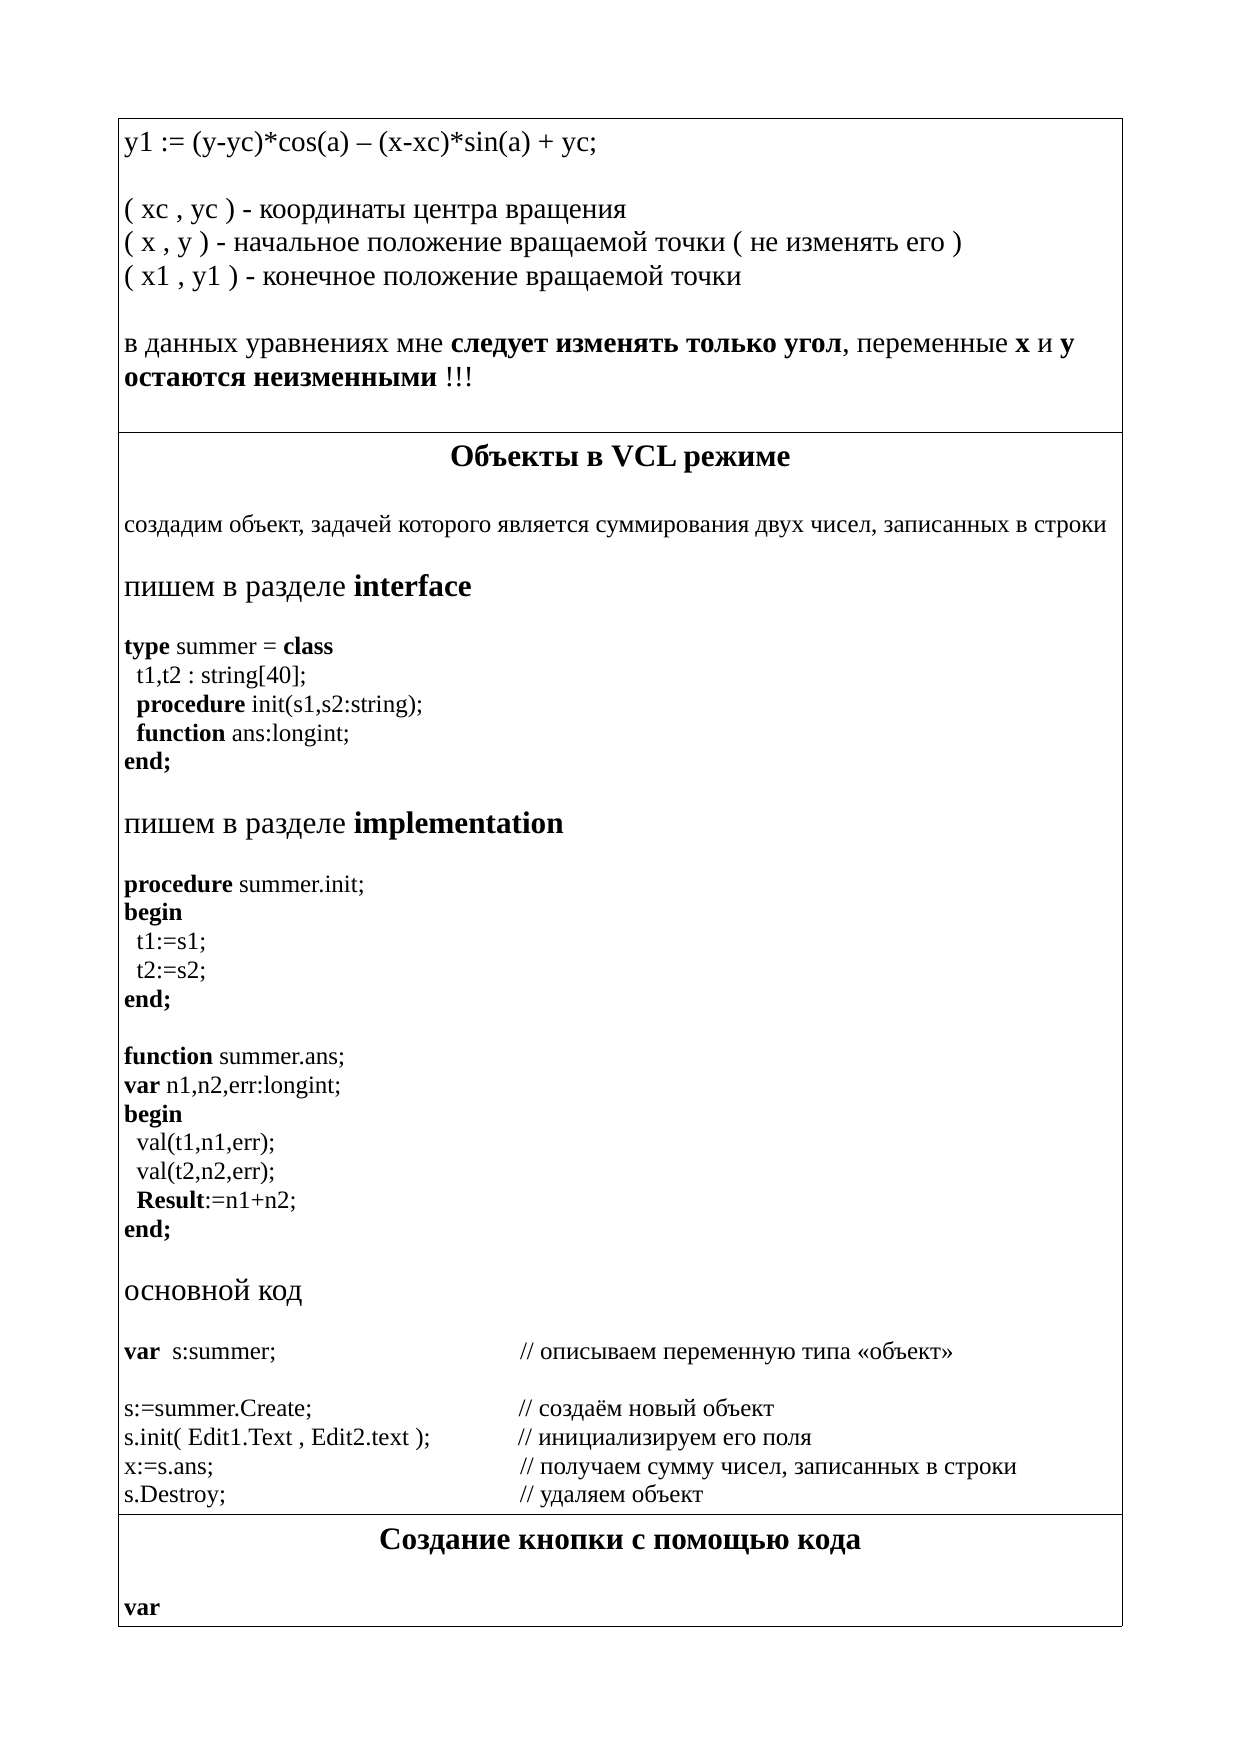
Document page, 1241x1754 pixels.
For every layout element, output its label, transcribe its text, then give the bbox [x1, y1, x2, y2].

table_cell Создание кнопки с помощью кода var [119, 1515, 1122, 1626]
table_cell Объекты в VCL режиме создадим объект, задачей которого является суммирования двух чисел, записанных в строки пишем в разделе interface type summer = class t1,t2 : string[40]; procedure init(s1,s2:string); function ans:longint; end; пишем в разделе implementation procedure summer.init; begin t1:=s1; t2:=s2; end; function summer.ans; var n1,n2,err:longint; begin val(t1,n1,err); val(t2,n2,err); Result:=n1+n2; end; основной код var s:summer; // описываем переменную типа «объект» s:=summer.Create; // создаём новый объект s.init( Edit1.Text , Edit2.text ); // инициализируем его поля x:=s.ans; // получаем сумму чисел, записанных в строки s.Destroy; // удаляем объект [119, 433, 1122, 1514]
table_cell y1 := (y-yc)*cos(a) – (x-xc)*sin(a) + yc; ( xc , yc ) - координаты центра вращения ( x , y ) - начальное положение вращаемой точки ( не изменять его ) ( x1 , y1 ) - конечное положение вращаемой точки в данных уравнениях мне следует изменять только угол, переменные x и y остаются неизменными !!! [119, 119, 1122, 432]
